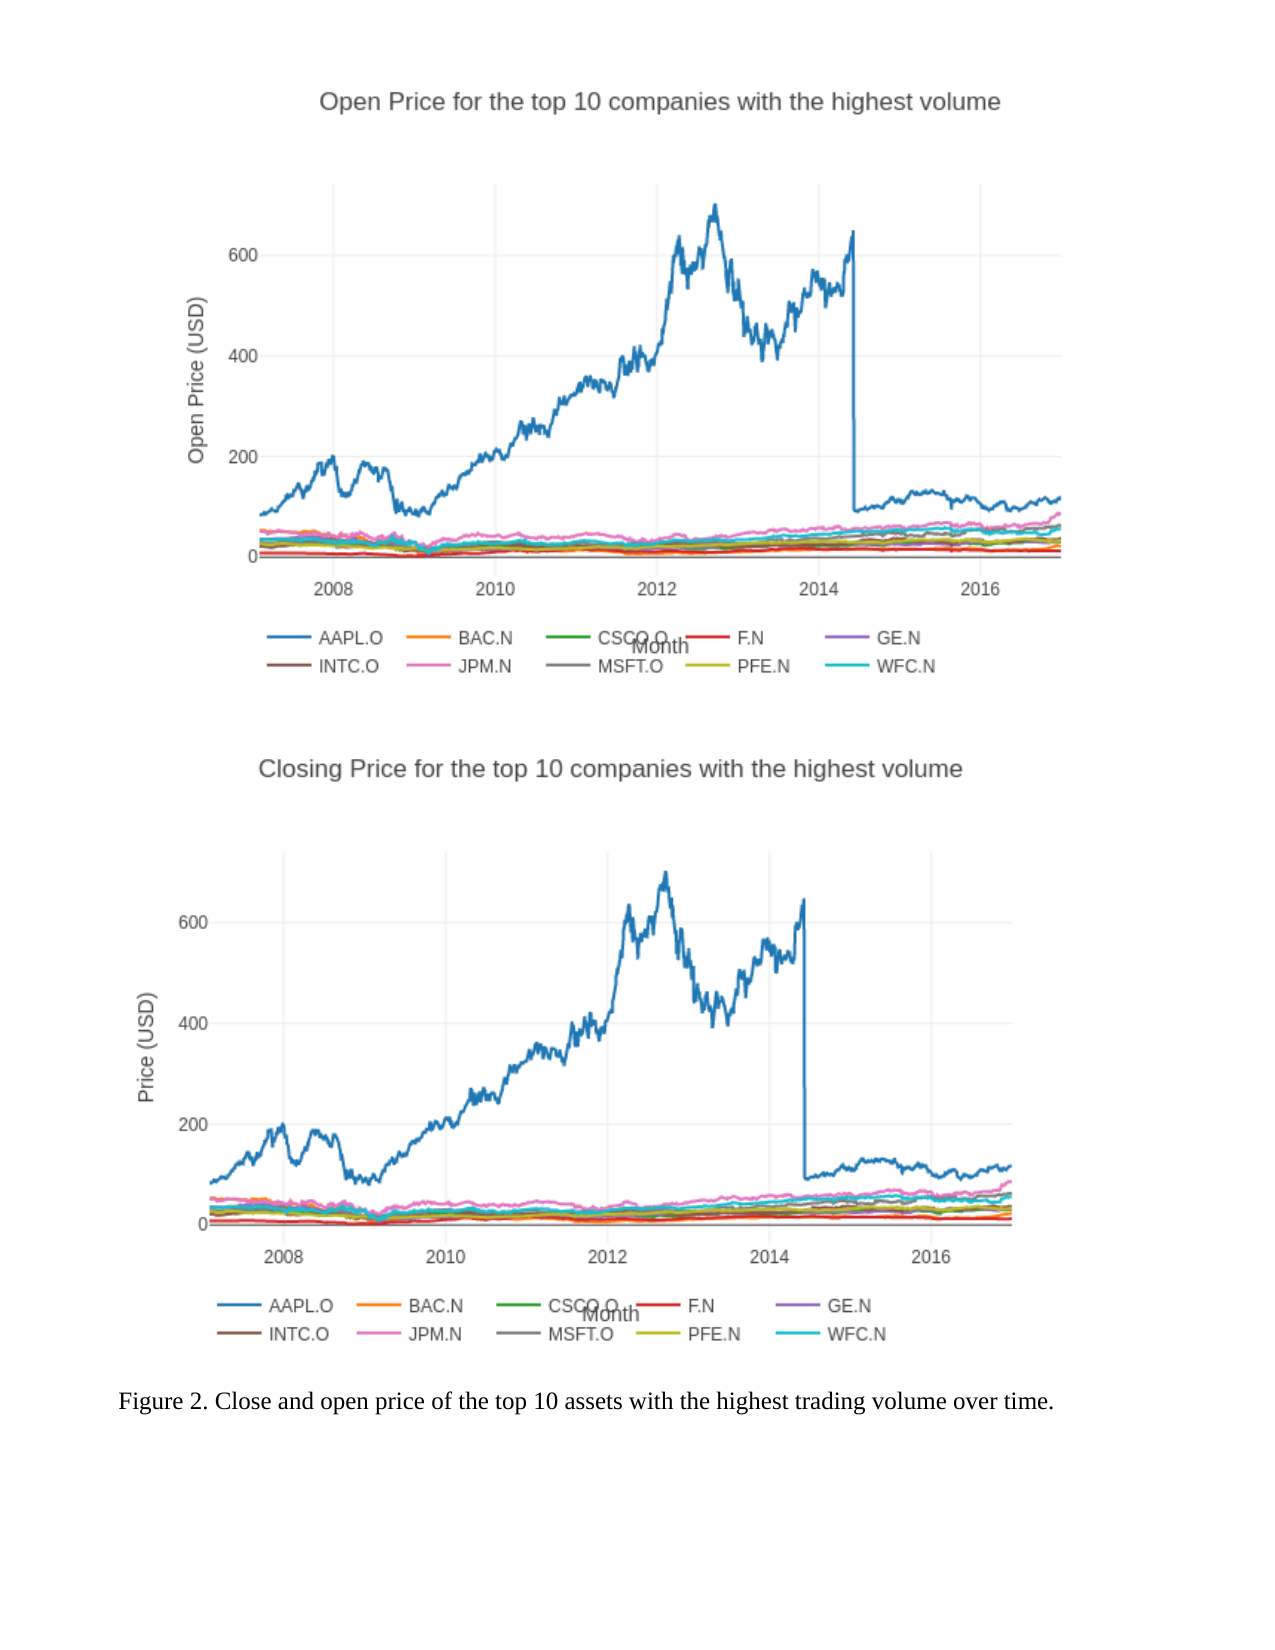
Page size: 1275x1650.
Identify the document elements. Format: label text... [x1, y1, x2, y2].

text Figure 2. Close and open price of the top 10 assets with the highest trading volume over time. [118, 718, 1157, 1415]
picture [91, 36, 1180, 1372]
